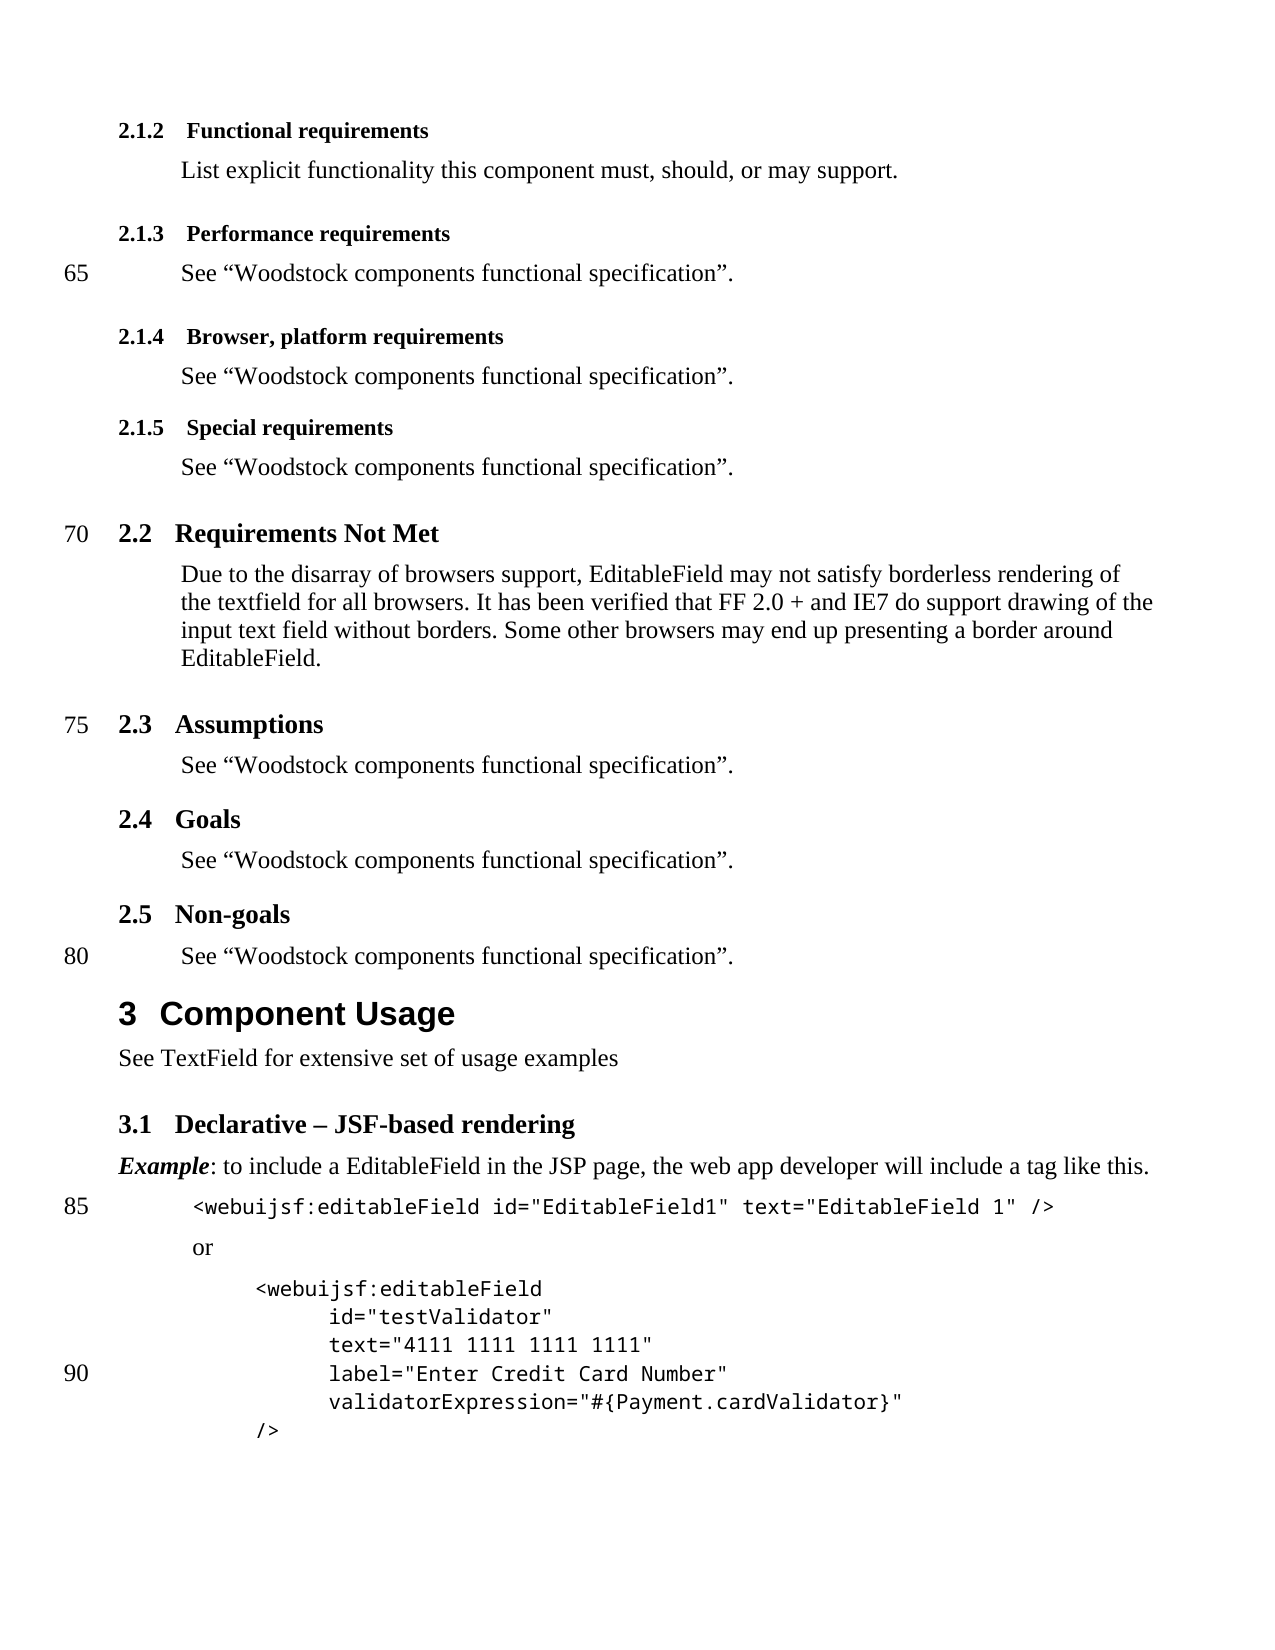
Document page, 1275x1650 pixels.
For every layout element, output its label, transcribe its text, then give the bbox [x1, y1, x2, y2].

text <webuijsf:editableField id="EditableField1" text="EditableField 1" /> [118, 1192, 1157, 1221]
subtitle Declarative – JSF-based rendering [118, 1110, 1157, 1140]
subtitle Non-goals [118, 899, 1157, 929]
subtitle Special requirements [118, 415, 1157, 440]
text See “Woodstock components functional specification”. [181, 942, 1157, 969]
subtitle Component Usage [118, 994, 1157, 1032]
text See “Woodstock components functional specification”. [181, 259, 1157, 287]
text or [118, 1233, 1157, 1261]
subtitle Browser, platform requirements [118, 324, 1157, 350]
subtitle Assumptions [118, 709, 1157, 739]
text Due to the disarray of browsers support, EditableField may not satisfy borderless rendering of the textfield for all browsers. It has been verified that FF 2.0 + and IE7 do support drawing of the input text field without borders. Some other browsers may end up presenting a border around EditableField. [181, 561, 1157, 671]
text See “Woodstock components functional specification”. [181, 453, 1157, 481]
text List explicit functionality this component must, should, or may support. [181, 156, 1157, 184]
subtitle Requirements Not Met [118, 518, 1157, 548]
subtitle Goals [118, 804, 1157, 834]
text See TextField for extensive set of usage examples [118, 1044, 1157, 1072]
text See “Woodstock components functional specification”. [181, 847, 1157, 874]
text See “Woodstock components functional specification”. [181, 362, 1157, 390]
text Example: to include a EditableField in the JSP page, the web app developer will include a tag like this. [118, 1152, 1157, 1180]
text <webuijsf:editableField id="testValidator" text="4111 1111 1111 1111" label="Enter Credit Card Number" validatorExpression="#{Payment.cardValidator}" /> [181, 1274, 1157, 1444]
text See “Woodstock components functional specification”. [181, 751, 1157, 779]
subtitle Functional requirements [118, 118, 1157, 143]
subtitle Performance requirements [118, 221, 1157, 247]
